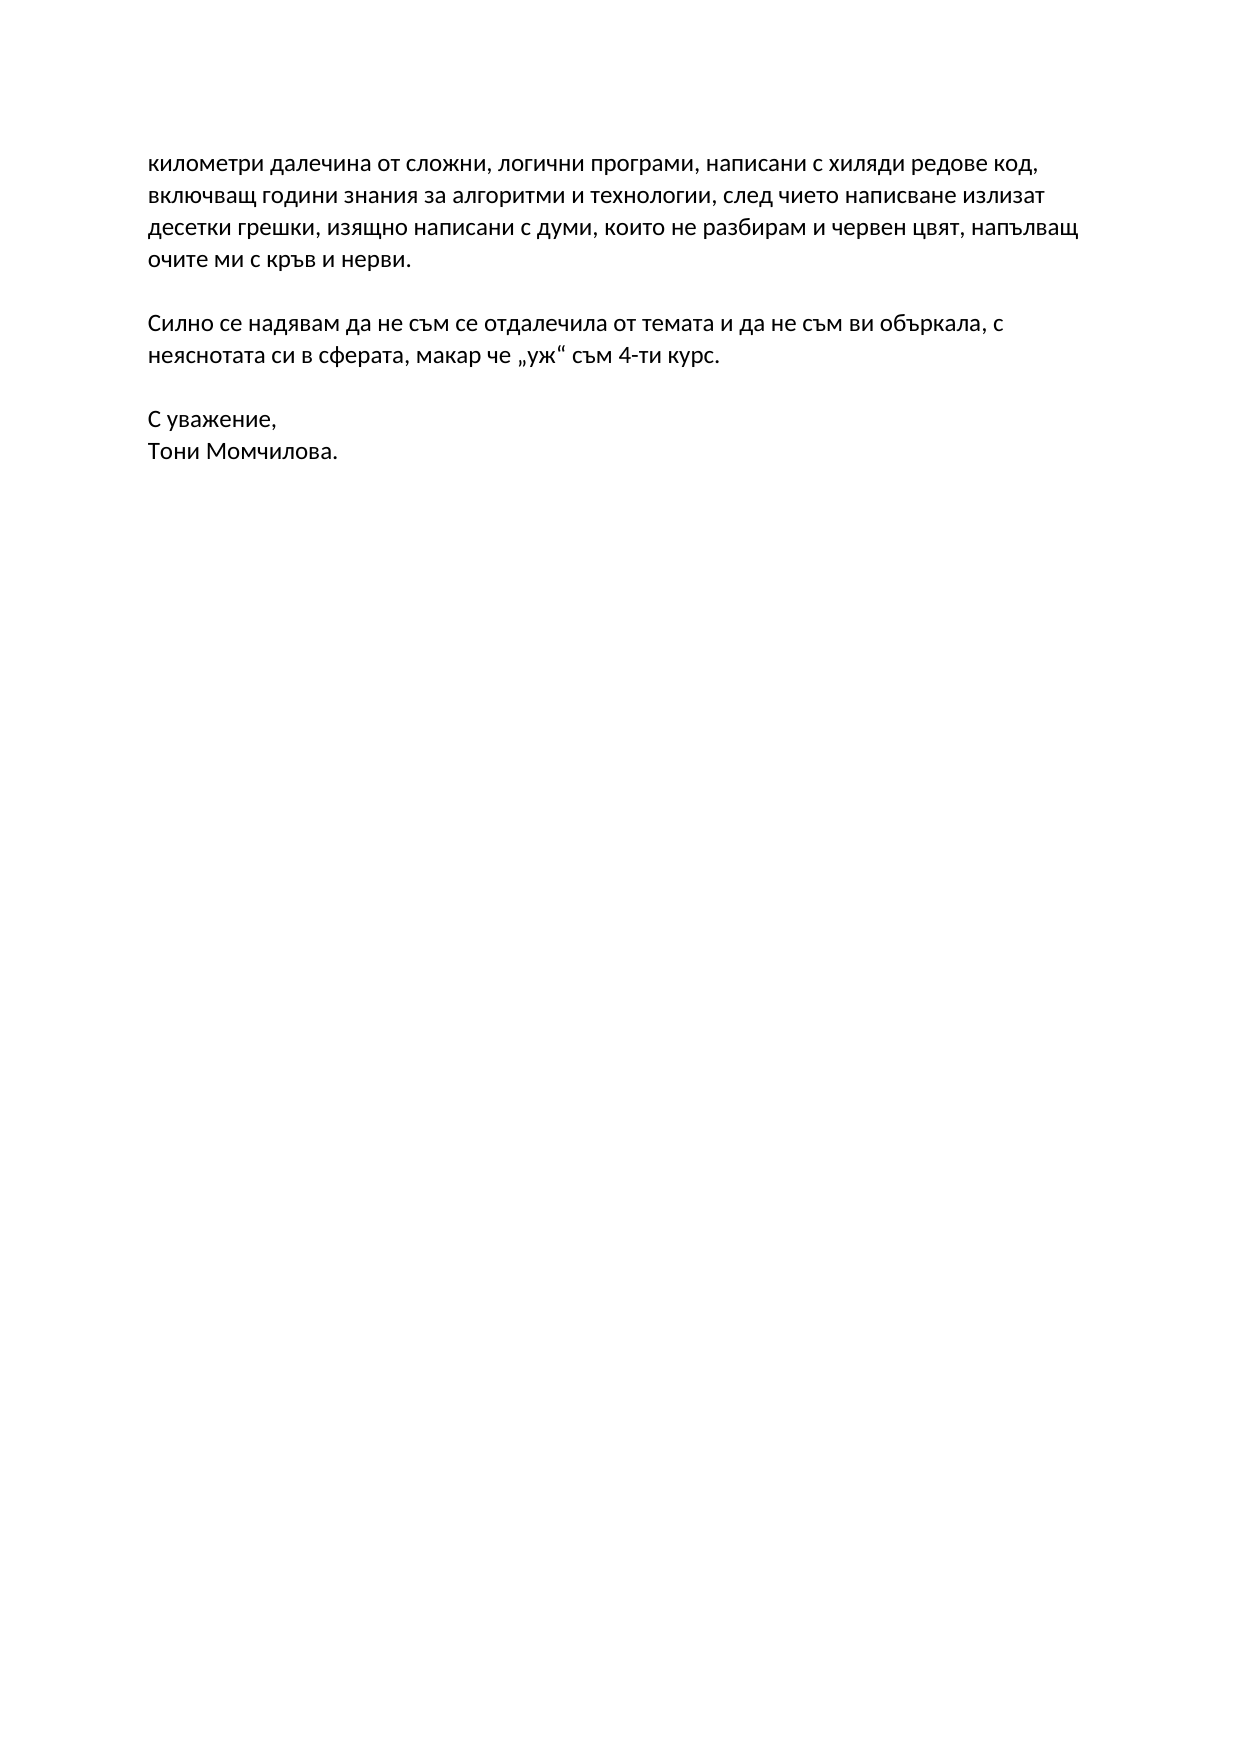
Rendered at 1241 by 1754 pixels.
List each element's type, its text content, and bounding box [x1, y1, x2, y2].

text Тони Момчилова. [148, 435, 1093, 466]
text С уважение, [148, 403, 1093, 434]
text Силно се надявам да не съм се отдалечила от темата и да не съм ви объркала, с неяснотата си в сферата, макар че „уж“ съм 4-ти курс. [148, 307, 1093, 370]
text километри далечина от сложни, логични програми, написани с хиляди редове код, включващ години знания за алгоритми и технологии, след чието написване излизат десетки грешки, изящно написани с думи, които не разбирам и червен цвят, напълващ очите ми с кръв и нерви. [148, 148, 1093, 274]
